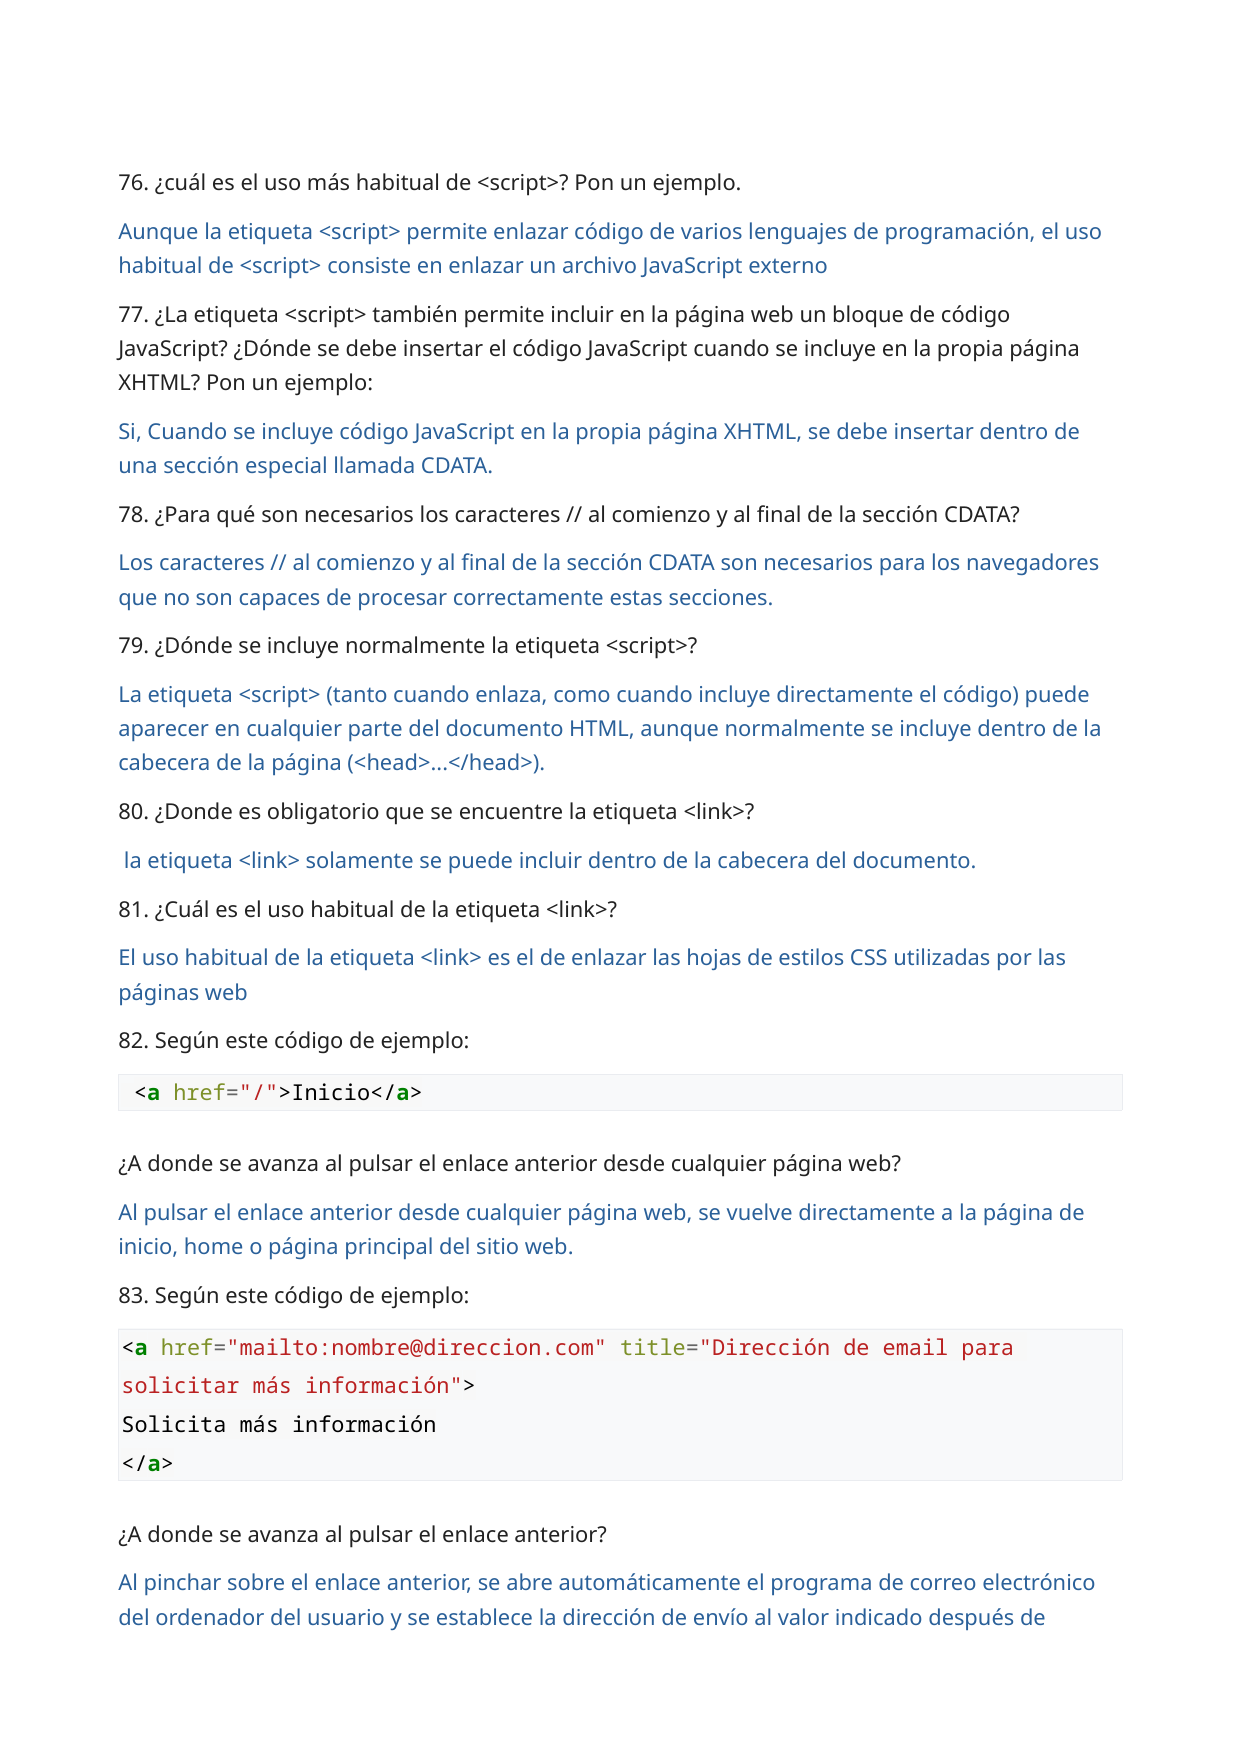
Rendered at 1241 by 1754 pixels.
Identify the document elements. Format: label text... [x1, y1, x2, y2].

text Los caracteres // al comienzo y al final de la sección CDATA son necesarios para los navegadores que no son capaces de procesar correctamente estas secciones. [118, 547, 1122, 611]
text 81. ¿Cuál es el uso habitual de la etiqueta <link>? [118, 893, 1122, 923]
text </a> [119, 1444, 1122, 1480]
text <a href="mailto:nombre@direccion.com" title="Dirección de email para solicitar más información"> [119, 1330, 1122, 1400]
text 76. ¿cuál es el uso más habitual de <script>? Pon un ejemplo. [118, 167, 1122, 197]
text Si, Cuando se incluye código JavaScript en la propia página XHTML, se debe insertar dentro de una sección especial llamada CDATA. [118, 416, 1122, 479]
text <a href="/">Inicio</a> [119, 1075, 1122, 1110]
text El uso habitual de la etiqueta <link> es el de enlazar las hojas de estilos CSS utilizadas por las páginas web [118, 942, 1122, 1006]
text Al pinchar sobre el enlace anterior, se abre automáticamente el programa de correo electrónico del ordenador del usuario y se establece la dirección de envío al valor indicado después de [118, 1567, 1122, 1631]
text Solicita más información [119, 1406, 1122, 1439]
text 80. ¿Donde es obligatorio que se encuentre la etiqueta <link>? [118, 796, 1122, 826]
text ¿A donde se avanza al pulsar el enlace anterior? [118, 1519, 1122, 1548]
text Aunque la etiqueta <script> permite enlazar código de varios lenguajes de programación, el uso habitual de <script> consiste en enlazar un archivo JavaScript externo [118, 216, 1122, 279]
text La etiqueta <script> (tanto cuando enlaza, como cuando incluye directamente el código) puede aparecer en cualquier parte del documento HTML, aunque normalmente se incluye dentro de la cabecera de la página (<head>...</head>). [118, 679, 1122, 777]
text 77. ¿La etiqueta <script> también permite incluir en la página web un bloque de código JavaScript? ¿Dónde se debe insertar el código JavaScript cuando se incluye en la propia página XHTML? Pon un ejemplo: [118, 298, 1122, 397]
text ¿A donde se avanza al pulsar el enlace anterior desde cualquier página web? [118, 1148, 1122, 1178]
text 78. ¿Para qué son necesarios los caracteres // al comienzo y al final de la sección CDATA? [118, 498, 1122, 528]
text Al pulsar el enlace anterior desde cualquier página web, se vuelve directamente a la página de inicio, home o página principal del sitio web. [118, 1197, 1122, 1261]
text la etiqueta <link> solamente se puede incluir dentro de la cabecera del documento. [118, 845, 1122, 874]
text 83. Según este código de ejemplo: [118, 1280, 1122, 1309]
text 82. Según este código de ejemplo: [118, 1025, 1122, 1055]
text 79. ¿Dónde se incluye normalmente la etiqueta <script>? [118, 630, 1122, 660]
